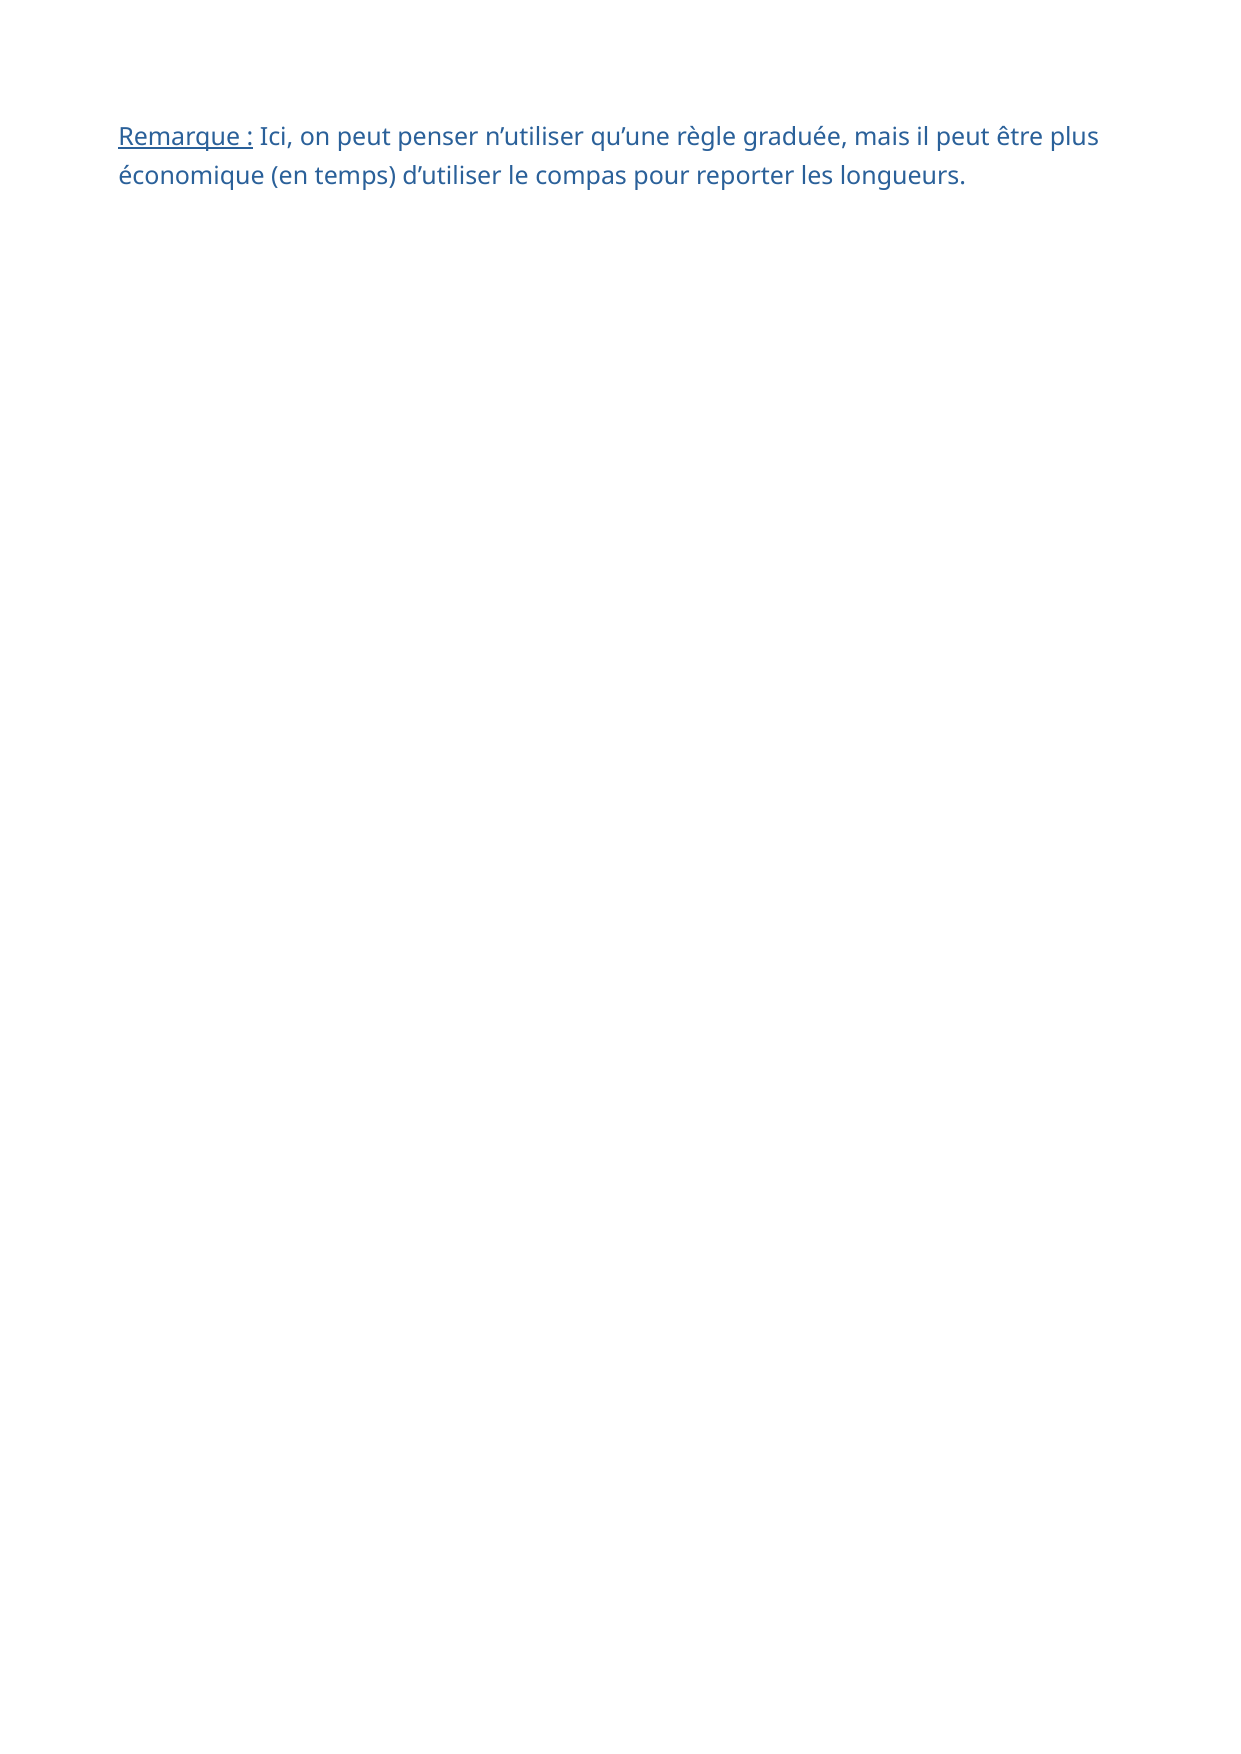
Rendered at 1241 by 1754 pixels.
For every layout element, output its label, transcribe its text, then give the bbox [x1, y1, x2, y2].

text Remarque : Ici, on peut penser n’utiliser qu’une règle graduée, mais il peut être plus économique (en temps) d’utiliser le compas pour reporter les longueurs. [118, 118, 1122, 191]
